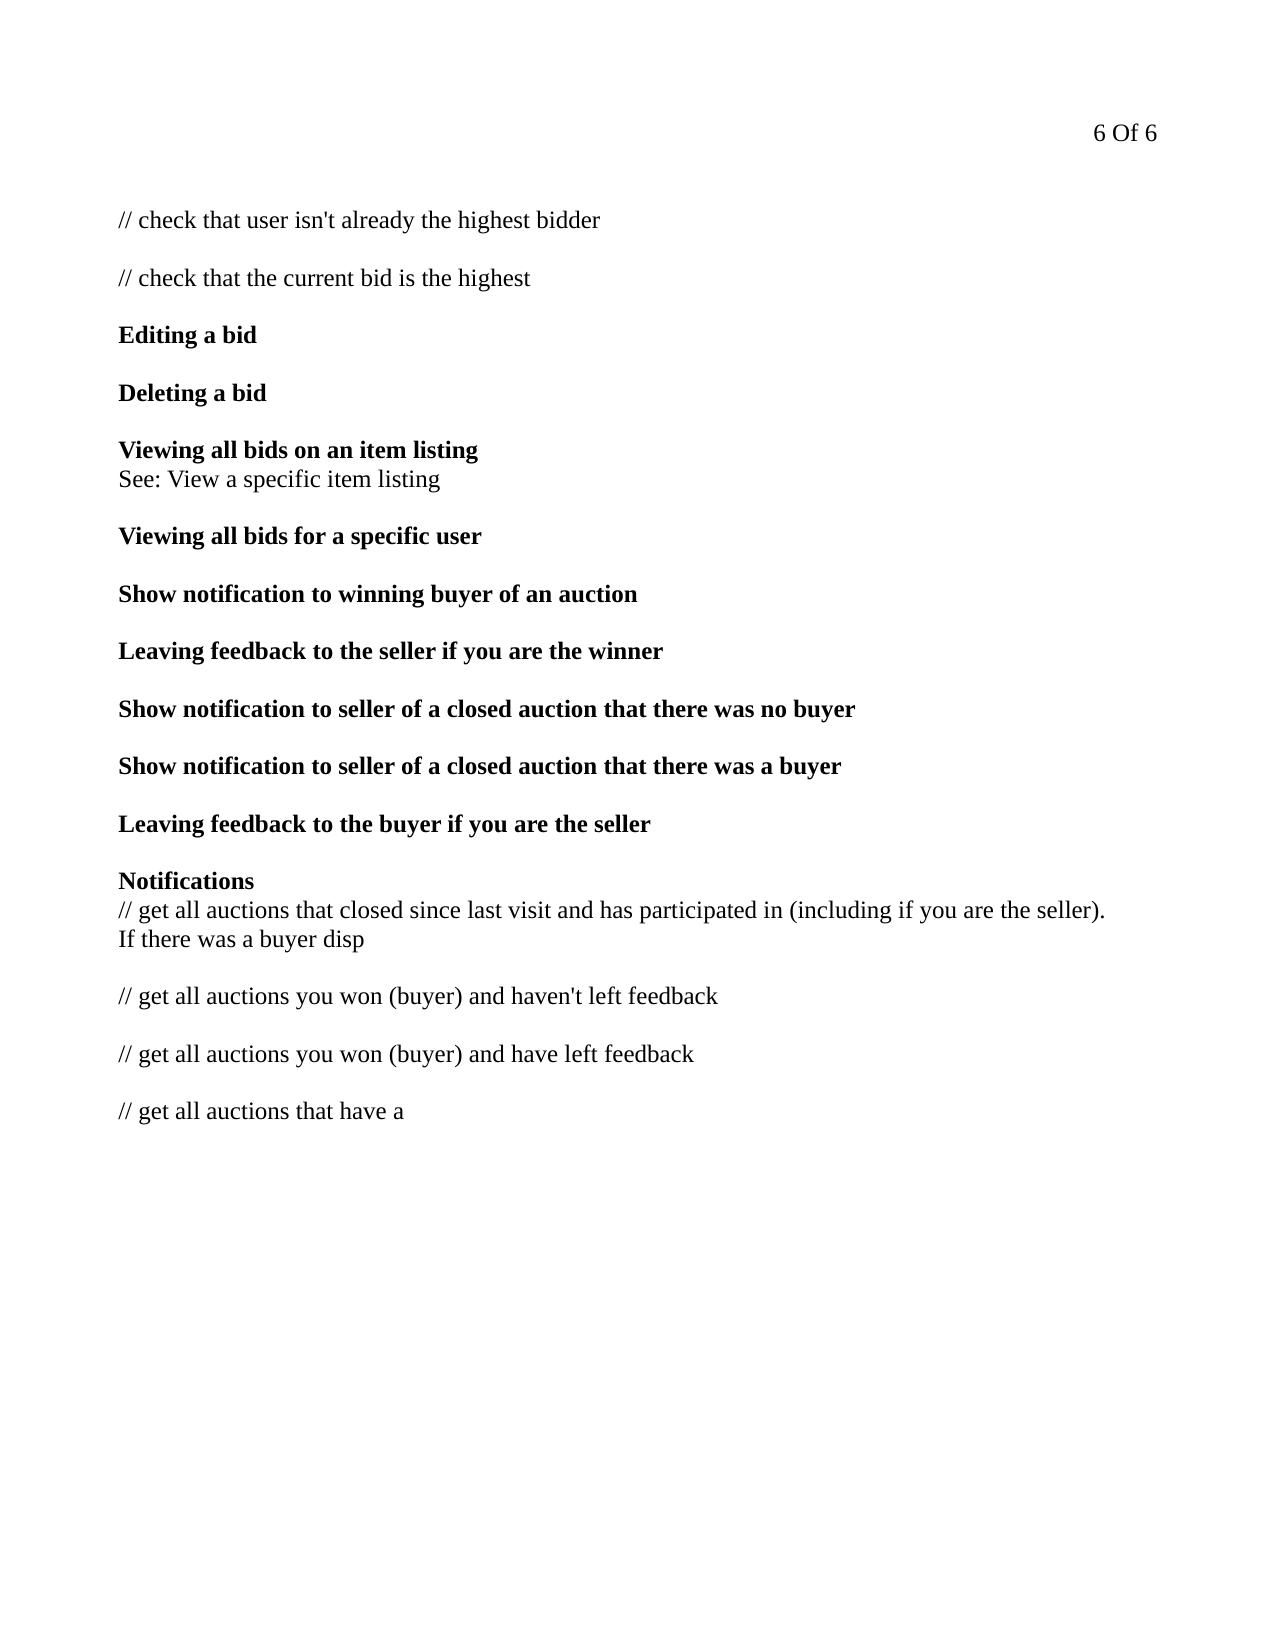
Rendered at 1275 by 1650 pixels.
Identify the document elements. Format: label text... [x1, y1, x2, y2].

text // check that the current bid is the highest [118, 263, 1157, 291]
text // get all auctions you won (buyer) and haven't left feedback [118, 981, 1157, 1010]
text Notifications [118, 866, 1157, 895]
text If there was a buyer disp [118, 924, 1157, 953]
text // get all auctions that closed since last visit and has participated in (including if you are the seller). [118, 895, 1157, 924]
text // get all auctions you won (buyer) and have left feedback [118, 1039, 1157, 1068]
text Leaving feedback to the seller if you are the winner [118, 636, 1157, 665]
text Show notification to seller of a closed auction that there was no buyer [118, 694, 1157, 723]
text Viewing all bids for a specific user [118, 521, 1157, 550]
text Leaving feedback to the buyer if you are the seller [118, 809, 1157, 838]
text // check that user isn't already the highest bidder [118, 205, 1157, 234]
text Viewing all bids on an item listing [118, 435, 1157, 464]
text See: View a specific item listing [118, 464, 1157, 493]
text Deleting a bid [118, 378, 1157, 406]
text // get all auctions that have a [118, 1096, 1157, 1125]
text Editing a bid [118, 320, 1157, 349]
text Show notification to winning buyer of an auction [118, 579, 1157, 608]
text Show notification to seller of a closed auction that there was a buyer [118, 751, 1157, 780]
